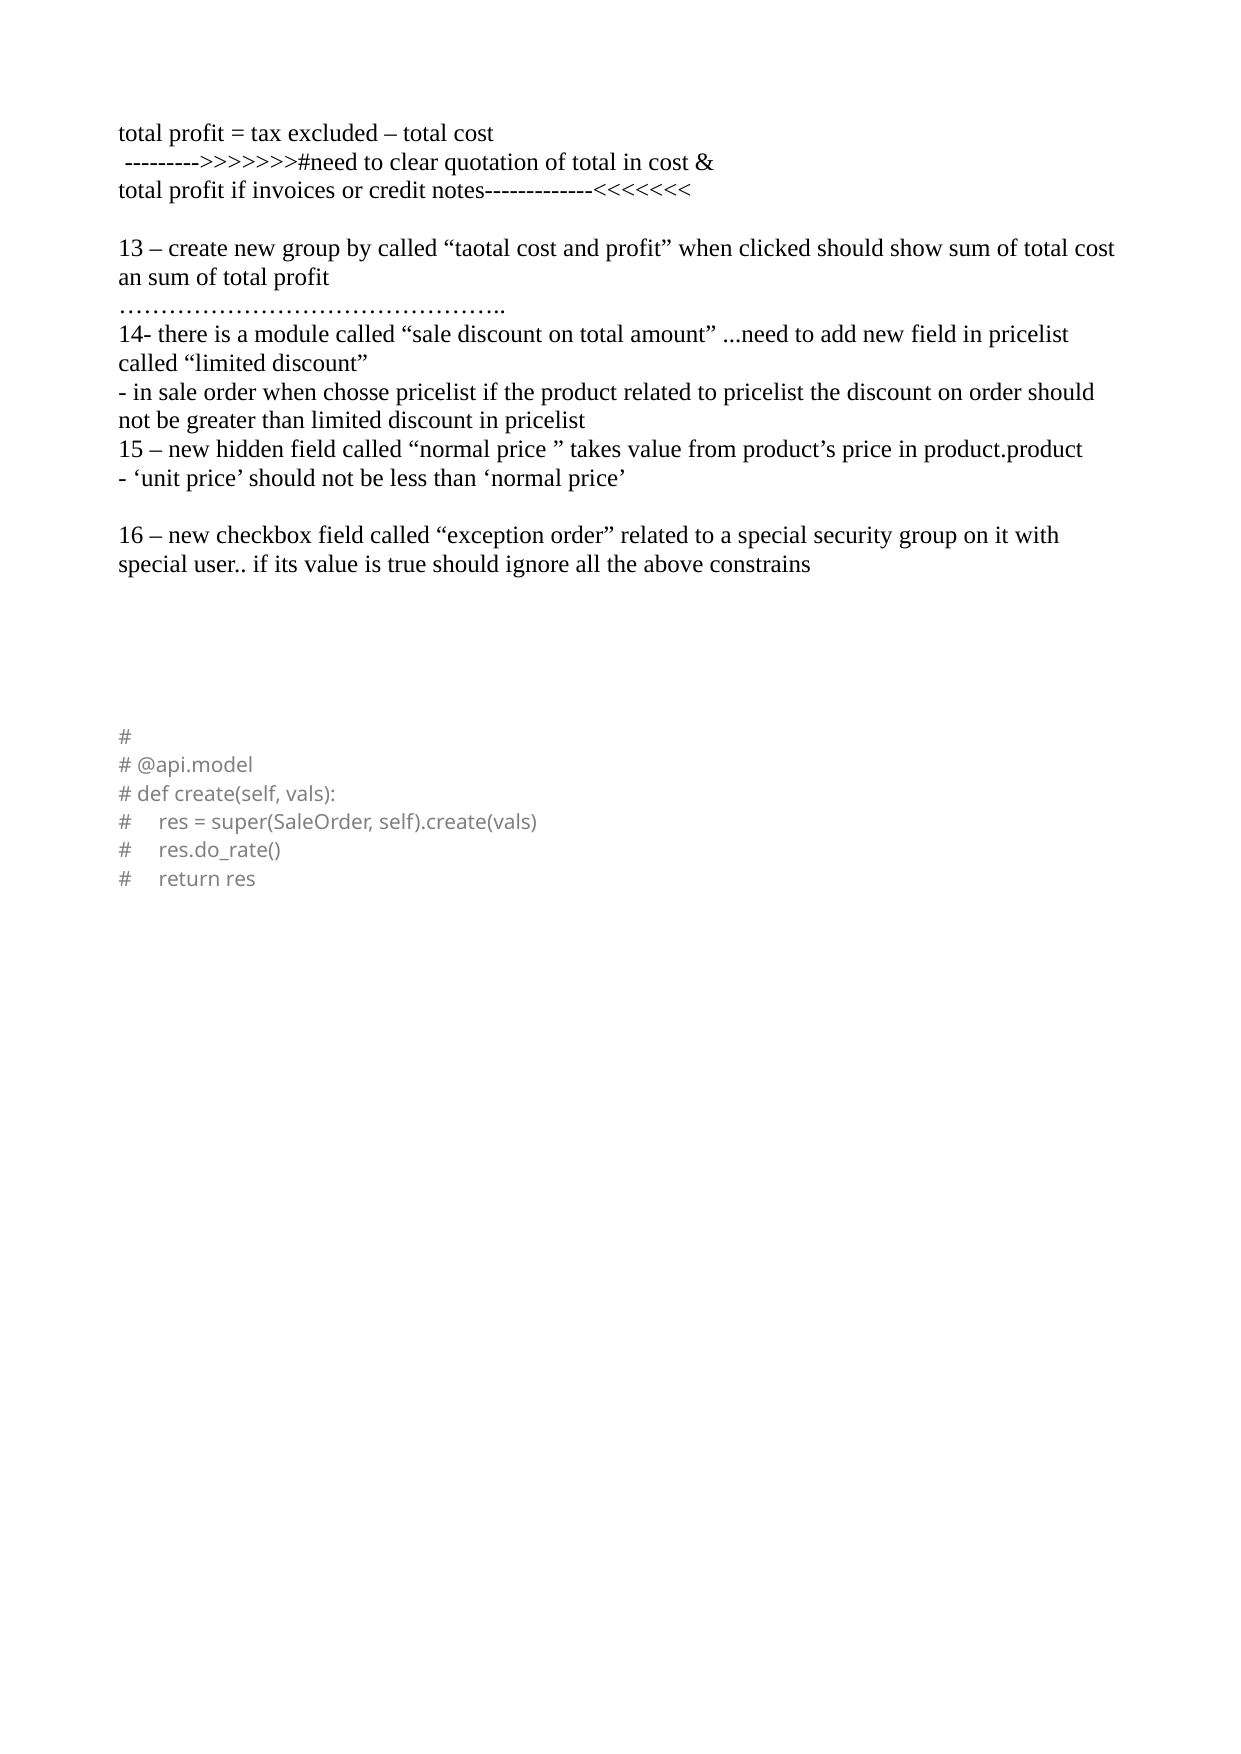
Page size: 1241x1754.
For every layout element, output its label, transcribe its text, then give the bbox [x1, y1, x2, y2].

text # # @api.model # def create(self, vals): # res = super(SaleOrder, self).create(vals) # res.do_rate() # return res [118, 722, 1122, 921]
text - in sale order when chosse pricelist if the product related to pricelist the discount on order should not be greater than limited discount in pricelist [118, 377, 1122, 434]
text 13 – create new group by called “taotal cost and profit” when clicked should show sum of total cost an sum of total profit [118, 233, 1122, 291]
text - ‘unit price’ should not be less than ‘normal price’ [118, 463, 1122, 492]
text total profit = tax excluded – total cost [118, 118, 1122, 147]
text 15 – new hidden field called “normal price ” takes value from product’s price in product.product [118, 434, 1122, 463]
text total profit if invoices or credit notes-------------<<<<<<< [118, 176, 1122, 204]
text 14- there is a module called “sale discount on total amount” ...need to add new field in pricelist called “limited discount” [118, 319, 1122, 377]
text --------->>>>>>>#need to clear quotation of total in cost & [118, 147, 1122, 176]
text ……………………………………….. [118, 291, 1122, 319]
text 16 – new checkbox field called “exception order” related to a special security group on it with special user.. if its value is true should ignore all the above constrains [118, 521, 1122, 578]
